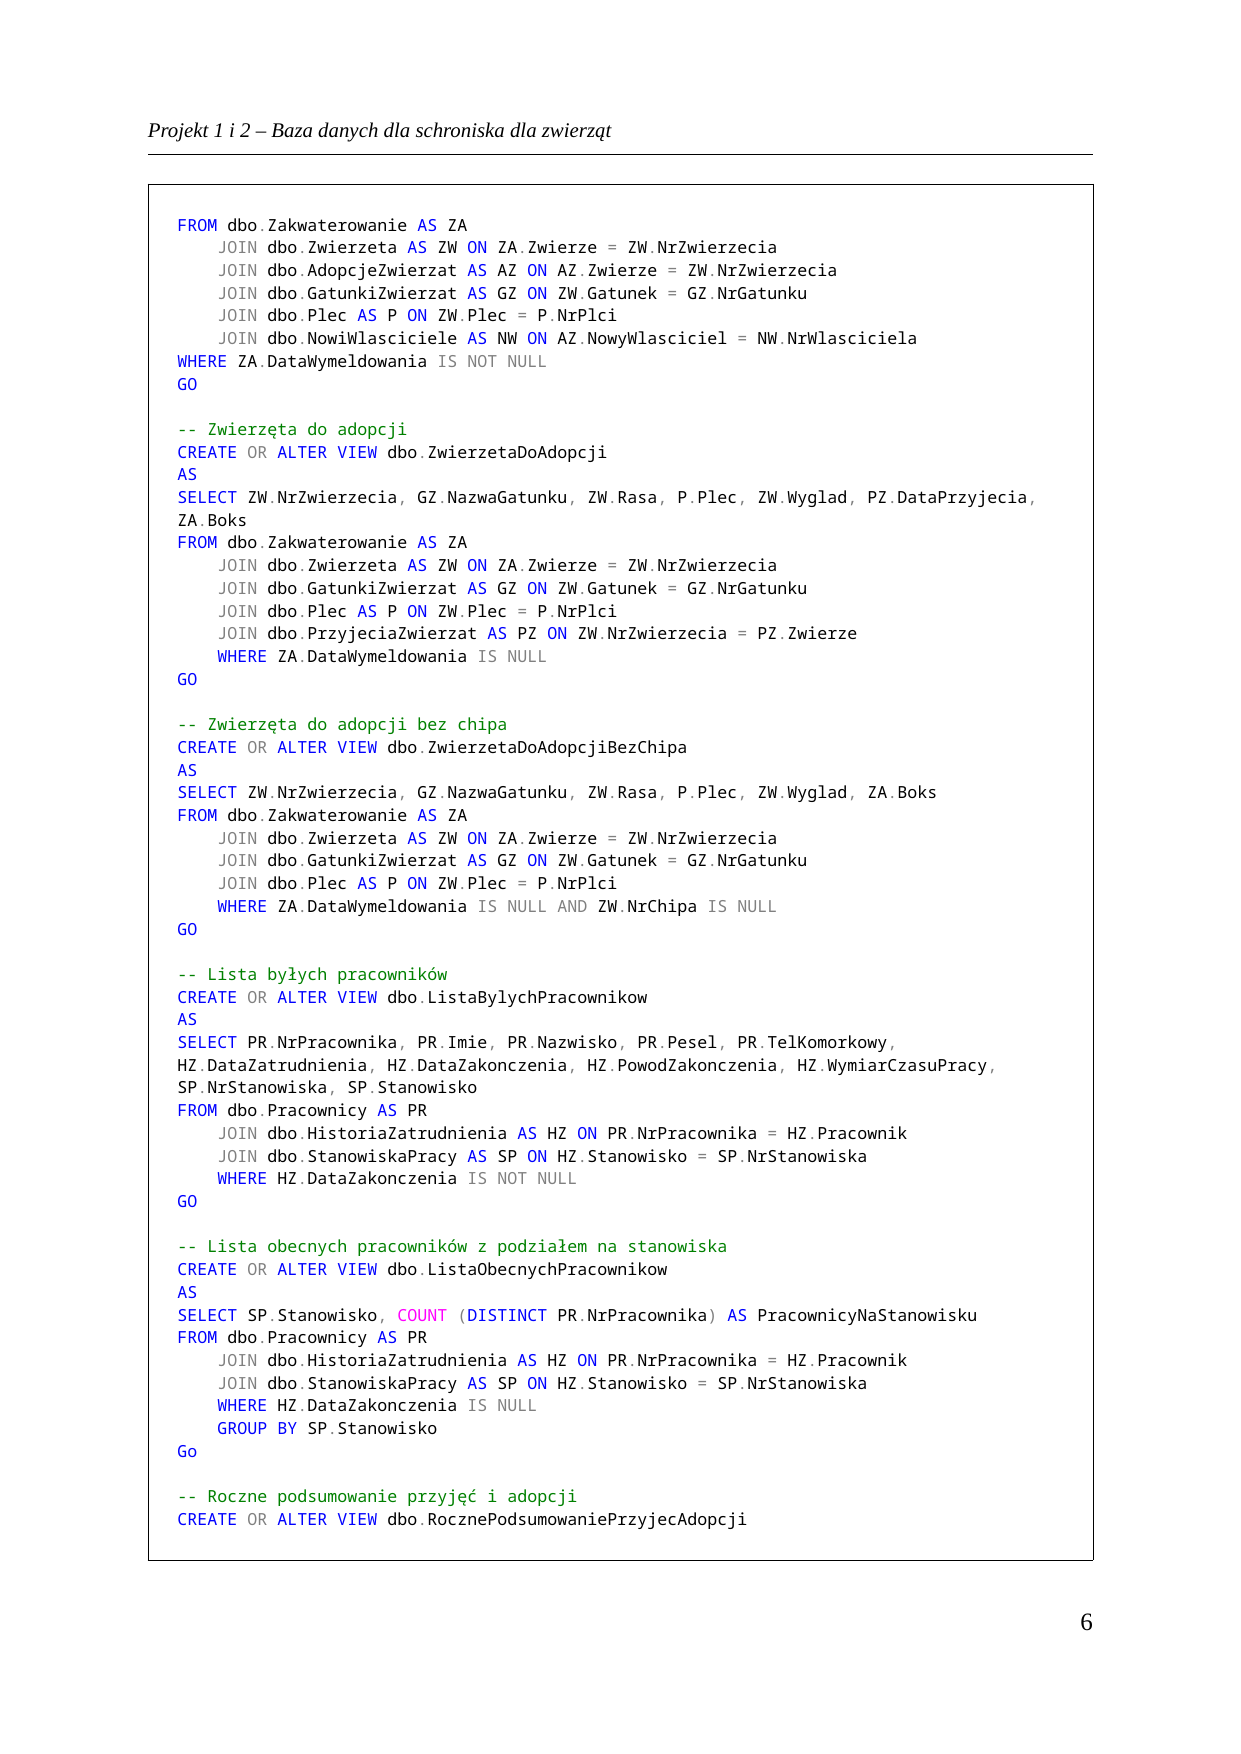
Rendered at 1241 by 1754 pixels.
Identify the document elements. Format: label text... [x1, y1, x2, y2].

table_header FROM dbo.Zakwaterowanie AS ZA JOIN dbo.Zwierzeta AS ZW ON ZA.Zwierze = ZW.NrZwierzecia JOIN dbo.AdopcjeZwierzat AS AZ ON AZ.Zwierze = ZW.NrZwierzecia JOIN dbo.GatunkiZwierzat AS GZ ON ZW.Gatunek = GZ.NrGatunku JOIN dbo.Plec AS P ON ZW.Plec = P.NrPlci JOIN dbo.NowiWlasciciele AS NW ON AZ.NowyWlasciciel = NW.NrWlasciciela WHERE ZA.DataWymeldowania IS NOT NULL GO -- Zwierzęta do adopcji CREATE OR ALTER VIEW dbo.ZwierzetaDoAdopcji AS SELECT ZW.NrZwierzecia, GZ.NazwaGatunku, ZW.Rasa, P.Plec, ZW.Wyglad, PZ.DataPrzyjecia, ZA.Boks FROM dbo.Zakwaterowanie AS ZA JOIN dbo.Zwierzeta AS ZW ON ZA.Zwierze = ZW.NrZwierzecia JOIN dbo.GatunkiZwierzat AS GZ ON ZW.Gatunek = GZ.NrGatunku JOIN dbo.Plec AS P ON ZW.Plec = P.NrPlci JOIN dbo.PrzyjeciaZwierzat AS PZ ON ZW.NrZwierzecia = PZ.Zwierze WHERE ZA.DataWymeldowania IS NULL GO -- Zwierzęta do adopcji bez chipa CREATE OR ALTER VIEW dbo.ZwierzetaDoAdopcjiBezChipa AS SELECT ZW.NrZwierzecia, GZ.NazwaGatunku, ZW.Rasa, P.Plec, ZW.Wyglad, ZA.Boks FROM dbo.Zakwaterowanie AS ZA JOIN dbo.Zwierzeta AS ZW ON ZA.Zwierze = ZW.NrZwierzecia JOIN dbo.GatunkiZwierzat AS GZ ON ZW.Gatunek = GZ.NrGatunku JOIN dbo.Plec AS P ON ZW.Plec = P.NrPlci WHERE ZA.DataWymeldowania IS NULL AND ZW.NrChipa IS NULL GO -- Lista byłych pracowników CREATE OR ALTER VIEW dbo.ListaBylychPracownikow AS SELECT PR.NrPracownika, PR.Imie, PR.Nazwisko, PR.Pesel, PR.TelKomorkowy, HZ.DataZatrudnienia, HZ.DataZakonczenia, HZ.PowodZakonczenia, HZ.WymiarCzasuPracy, SP.NrStanowiska, SP.Stanowisko FROM dbo.Pracownicy AS PR JOIN dbo.HistoriaZatrudnienia AS HZ ON PR.NrPracownika = HZ.Pracownik JOIN dbo.StanowiskaPracy AS SP ON HZ.Stanowisko = SP.NrStanowiska WHERE HZ.DataZakonczenia IS NOT NULL GO -- Lista obecnych pracowników z podziałem na stanowiska CREATE OR ALTER VIEW dbo.ListaObecnychPracownikow AS SELECT SP.Stanowisko, COUNT (DISTINCT PR.NrPracownika) AS PracownicyNaStanowisku FROM dbo.Pracownicy AS PR JOIN dbo.HistoriaZatrudnienia AS HZ ON PR.NrPracownika = HZ.Pracownik JOIN dbo.StanowiskaPracy AS SP ON HZ.Stanowisko = SP.NrStanowiska WHERE HZ.DataZakonczenia IS NULL GROUP BY SP.Stanowisko Go -- Roczne podsumowanie przyjęć i adopcji CREATE OR ALTER VIEW dbo.RocznePodsumowaniePrzyjecAdopcji [149, 185, 1093, 1560]
